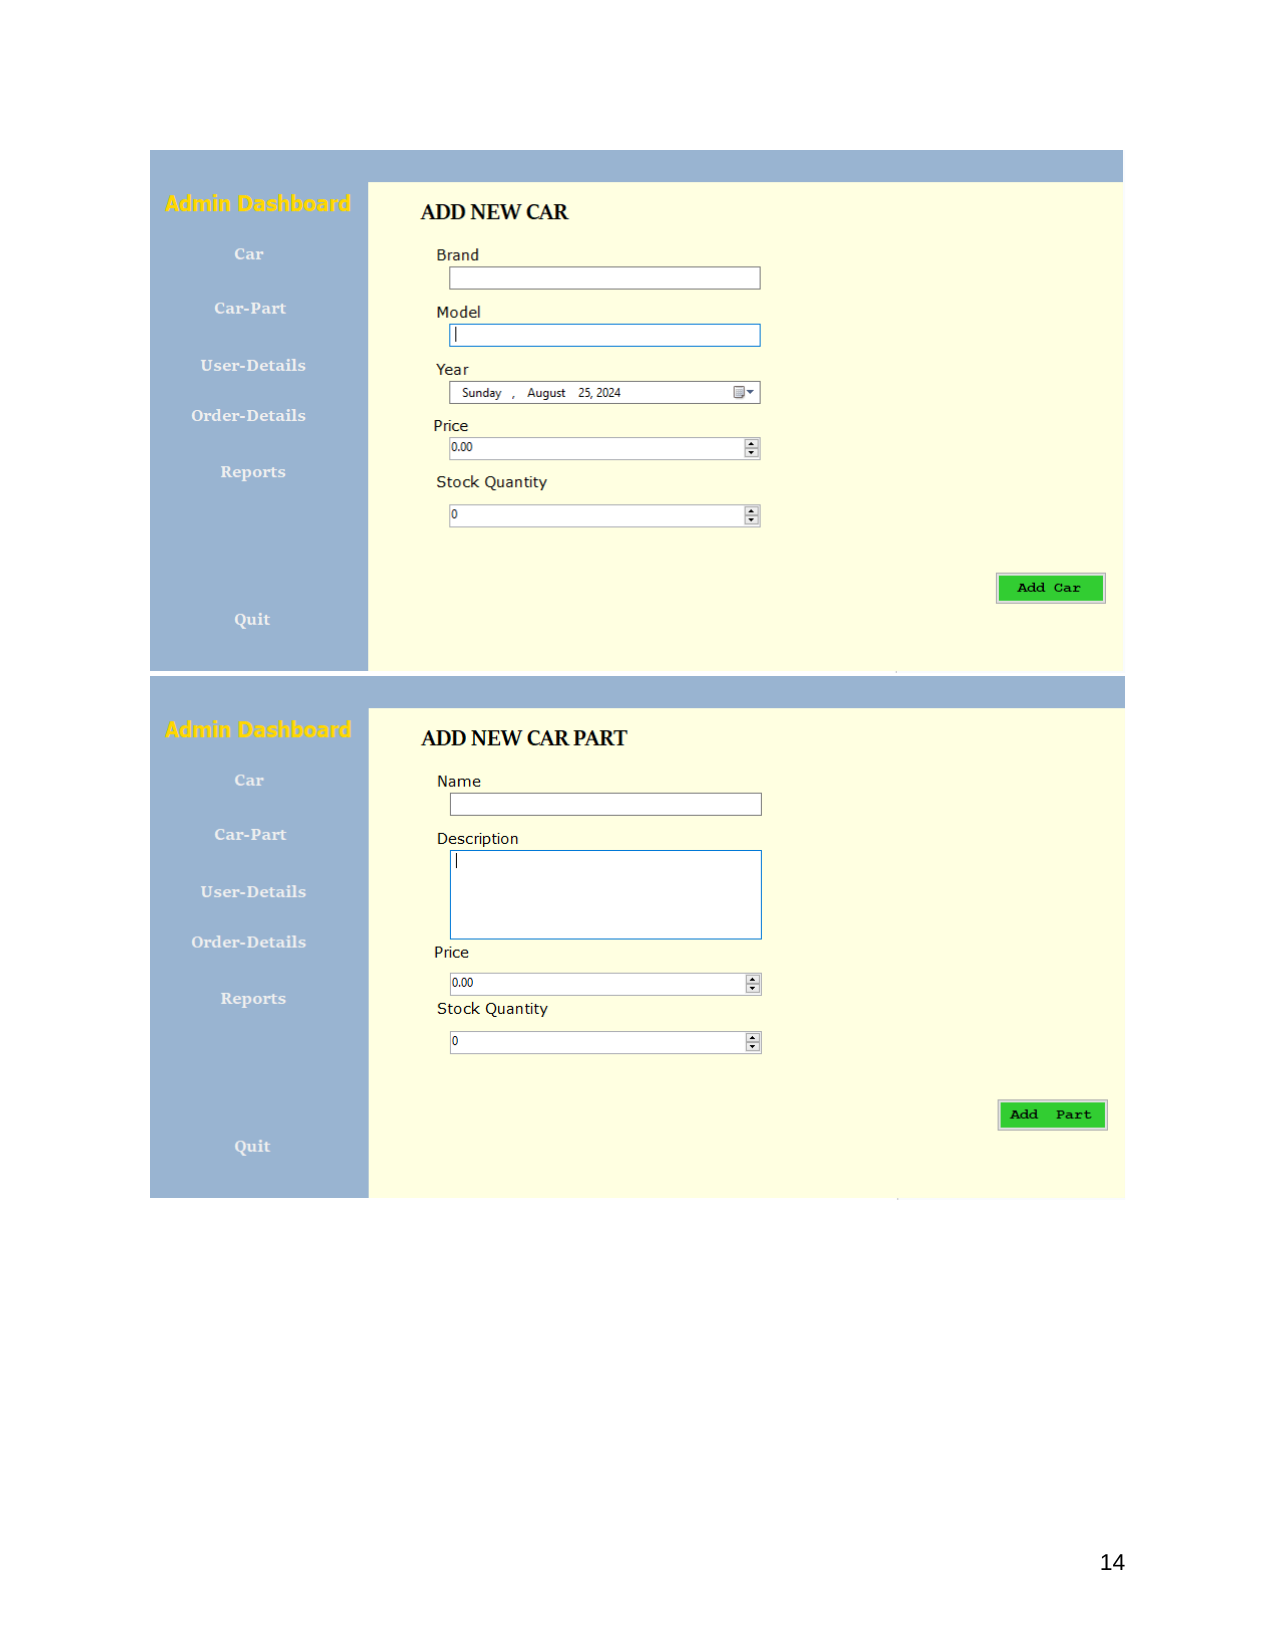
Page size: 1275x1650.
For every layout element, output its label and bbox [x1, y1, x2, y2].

picture [150, 150, 1125, 673]
picture [150, 676, 1125, 1200]
